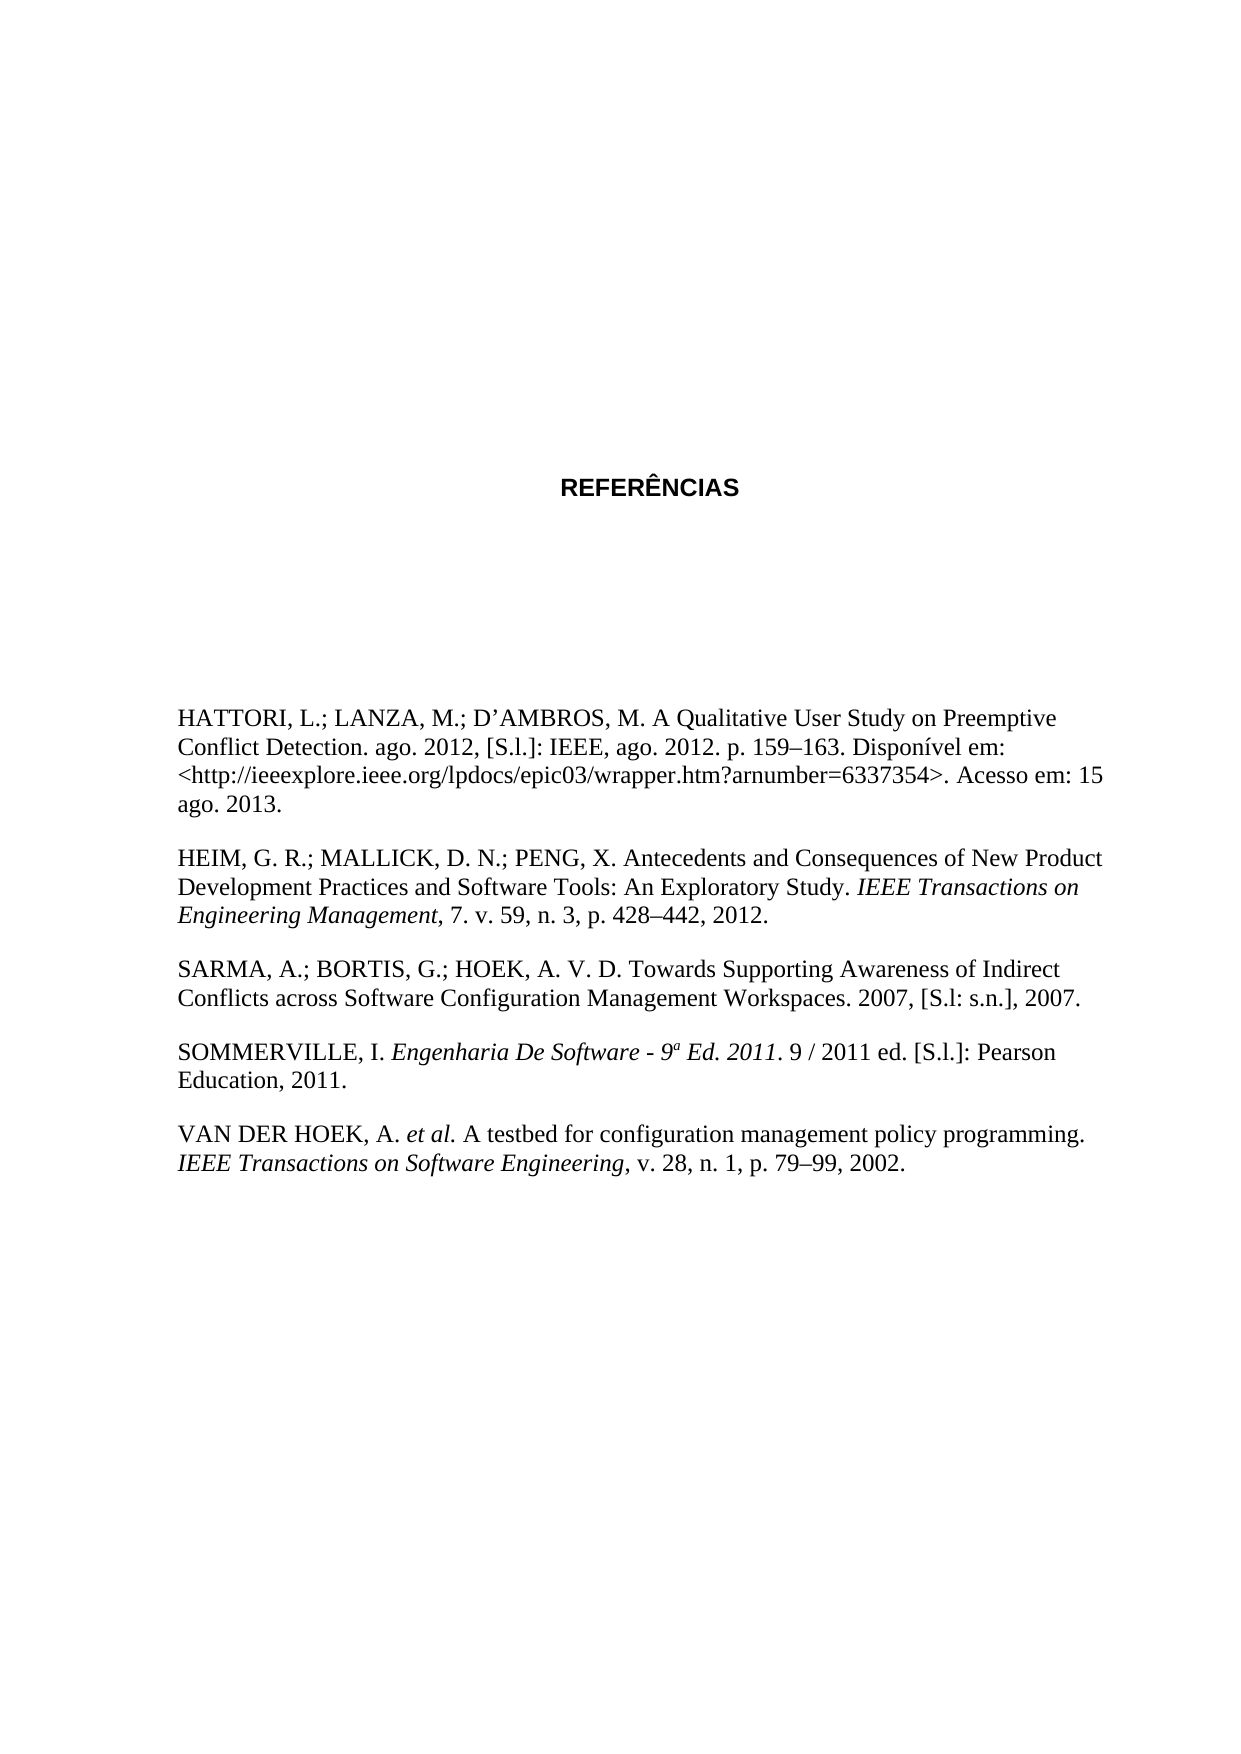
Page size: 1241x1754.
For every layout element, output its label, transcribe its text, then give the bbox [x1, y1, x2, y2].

text SARMA, A.; BORTIS, G.; HOEK, A. V. D. Towards Supporting Awareness of Indirect Conflicts across Software Configuration Management Workspaces. 2007, [S.l: s.n.], 2007. [177, 954, 1122, 1012]
text HATTORI, L.; LANZA, M.; D’AMBROS, M. A Qualitative User Study on Preemptive Conflict Detection. ago. 2012, [S.l.]: IEEE, ago. 2012. p. 159–163. Disponível em: <http://ieeexplore.ieee.org/lpdocs/epic03/wrapper.htm?arnumber=6337354>. Acesso em: 15 ago. 2013. [177, 703, 1122, 818]
text HEIM, G. R.; MALLICK, D. N.; PENG, X. Antecedents and Consequences of New Product Development Practices and Software Tools: An Exploratory Study. IEEE Transactions on Engineering Management, 7. v. 59, n. 3, p. 428–442, 2012. [177, 843, 1122, 929]
text VAN DER HOEK, A. et al. A testbed for configuration management policy programming. IEEE Transactions on Software Engineering, v. 28, n. 1, p. 79–99, 2002. [177, 1119, 1122, 1177]
subtitle referências [177, 472, 1122, 501]
text SOMMERVILLE, I. Engenharia De Software - 9a Ed. 2011. 9 / 2011 ed. [S.l.]: Pearson Education, 2011. [177, 1037, 1122, 1094]
